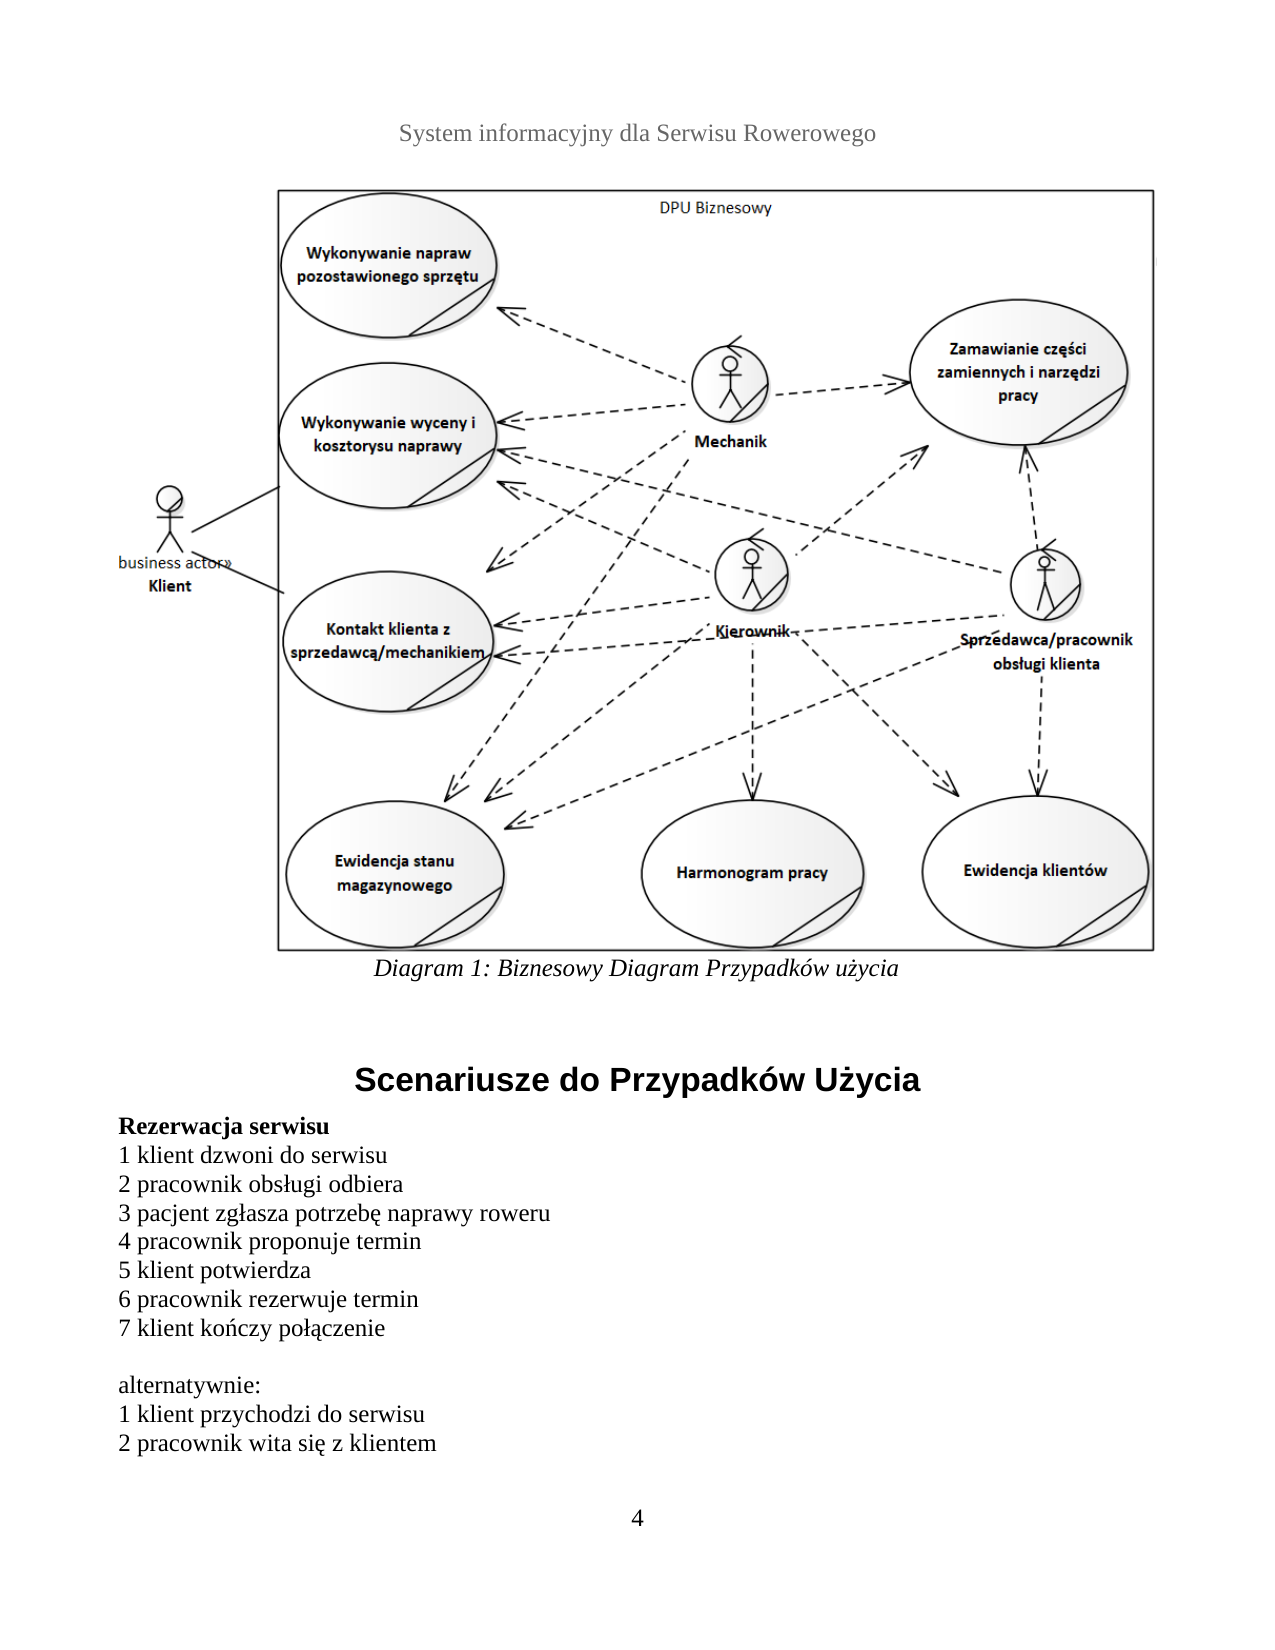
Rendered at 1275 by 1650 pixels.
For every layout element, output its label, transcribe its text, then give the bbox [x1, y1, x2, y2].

picture [118, 188, 1157, 954]
text Diagram 1: Biznesowy Diagram Przypadków użycia [118, 954, 1157, 982]
text Rezerwacja serwisu [118, 1111, 1157, 1140]
text 7 klient kończy połączenie [118, 1313, 1157, 1341]
text 4 pracownik proponuje termin [118, 1226, 1157, 1255]
text 2 pracownik obsługi odbiera [118, 1169, 1157, 1198]
text 1 klient dzwoni do serwisu [118, 1140, 1157, 1169]
text 6 pracownik rezerwuje termin [118, 1284, 1157, 1313]
text 1 klient przychodzi do serwisu [118, 1399, 1157, 1428]
text 2 pracownik wita się z klientem [118, 1428, 1157, 1456]
text 5 klient potwierdza [118, 1255, 1157, 1284]
text alternatywnie: [118, 1370, 1157, 1399]
text 3 pacjent zgłasza potrzebę naprawy roweru [118, 1198, 1157, 1226]
subtitle Scenariusze do Przypadków Użycia [118, 1060, 1157, 1099]
